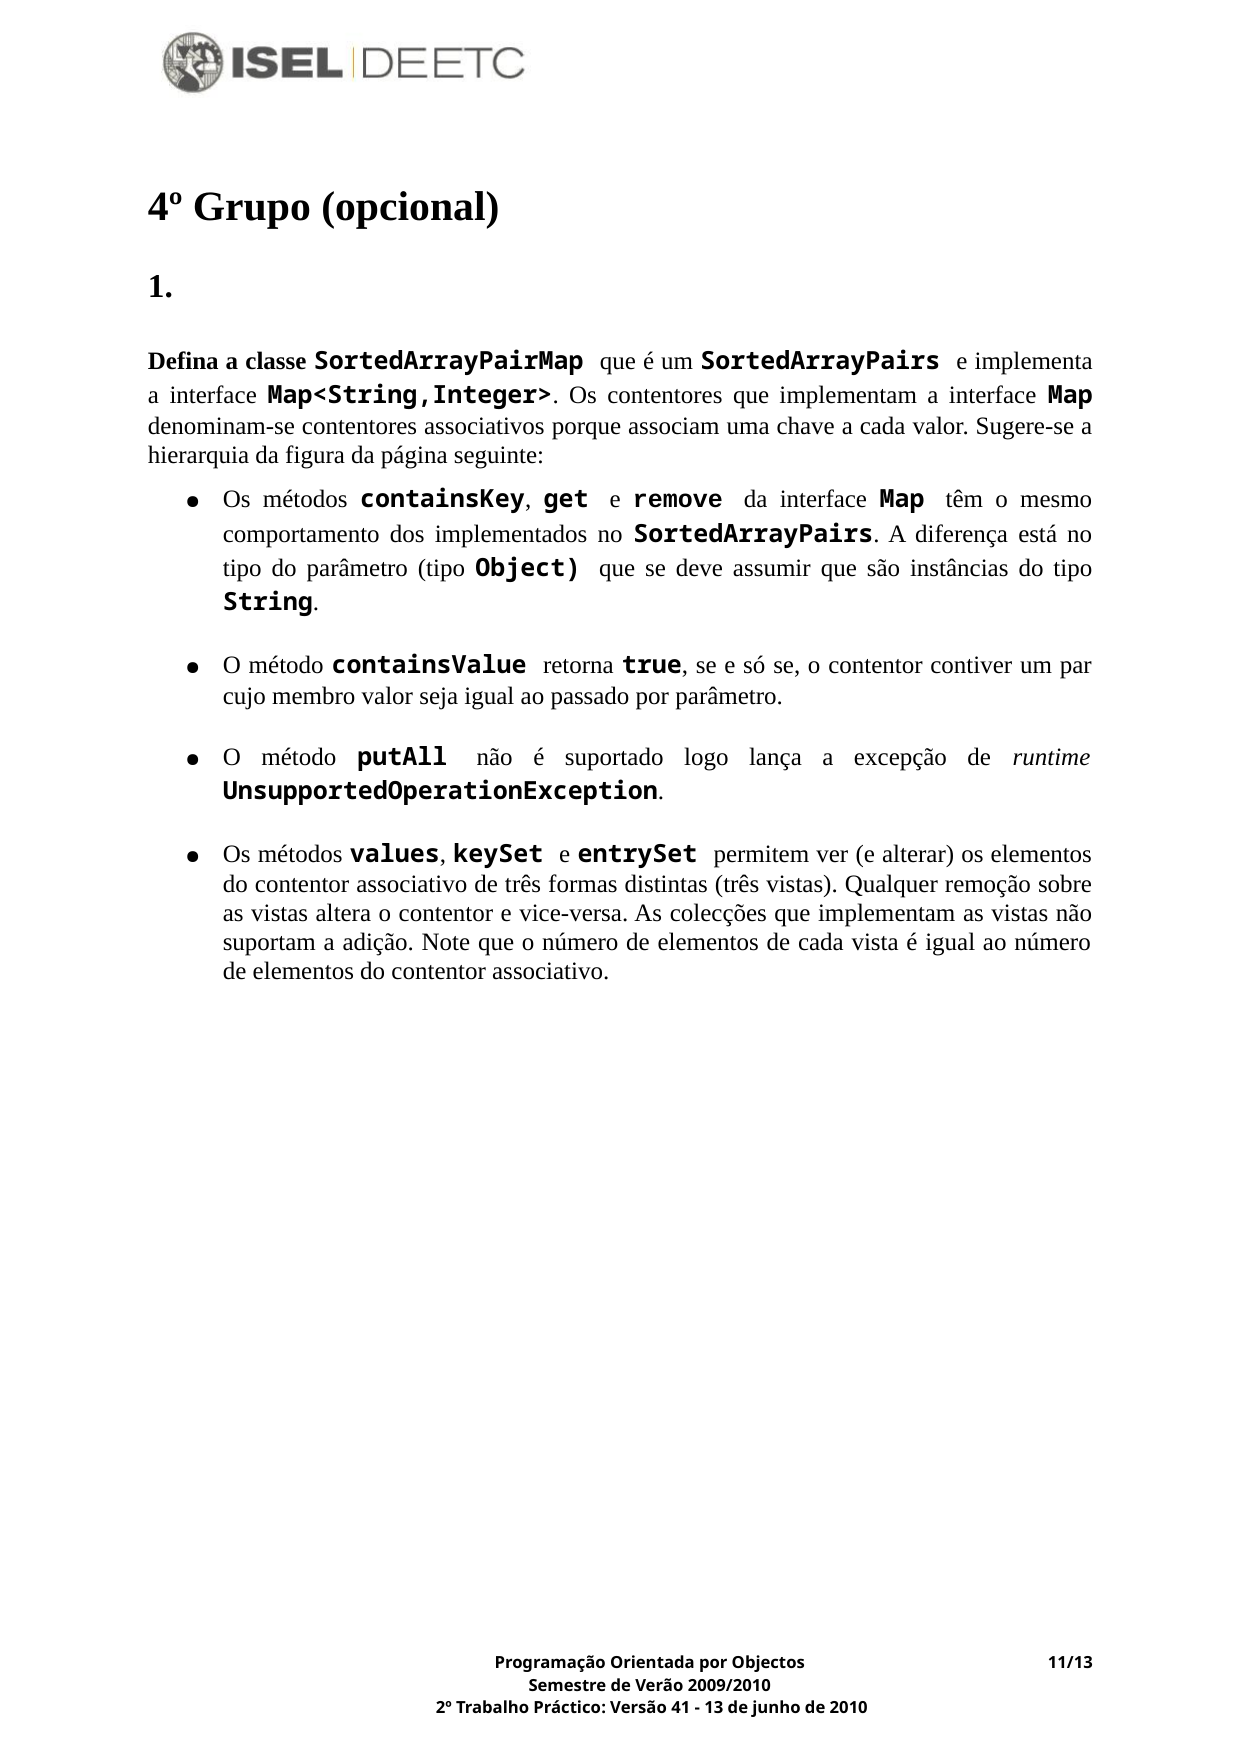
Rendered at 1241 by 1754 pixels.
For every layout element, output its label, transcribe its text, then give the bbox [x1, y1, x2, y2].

subtitle Os métodos values, keySet e entrySet permitem ver (e alterar) os elementos do contentor associativo de três formas distintas (três vistas). Qualquer remoção sobre as vistas altera o contentor e vice-versa. As colecções que implementam as vistas não suportam a adição. Note que o número de elementos de cada vista é igual ao número de elementos do contentor associativo. [185, 835, 1093, 984]
subtitle O método containsValue retorna true, se e só se, o contentor contiver um par cujo membro valor seja igual ao passado por parâmetro. [185, 646, 1093, 709]
subtitle Defina a classe SortedArrayPairMap que é um SortedArrayPairs e implementa a interface Map<String,Integer>. Os contentores que implementam a interface Map denominam-se contentores associativos porque associam uma chave a cada valor. Sugere-se a hierarquia da figura da página seguinte: [148, 342, 1093, 468]
picture [153, 17, 555, 118]
subtitle O método putAll não é suportado logo lança a excepção de runtime UnsupportedOperationException. [185, 738, 1093, 807]
subtitle 1. [148, 267, 1093, 305]
subtitle 4º Grupo (opcional) [148, 181, 1093, 229]
subtitle Os métodos containsKey, get e remove da interface Map têm o mesmo comportamento dos implementados no SortedArrayPairs. A diferença está no tipo do parâmetro (tipo Object) que se deve assumir que são instâncias do tipo String. [185, 481, 1093, 618]
